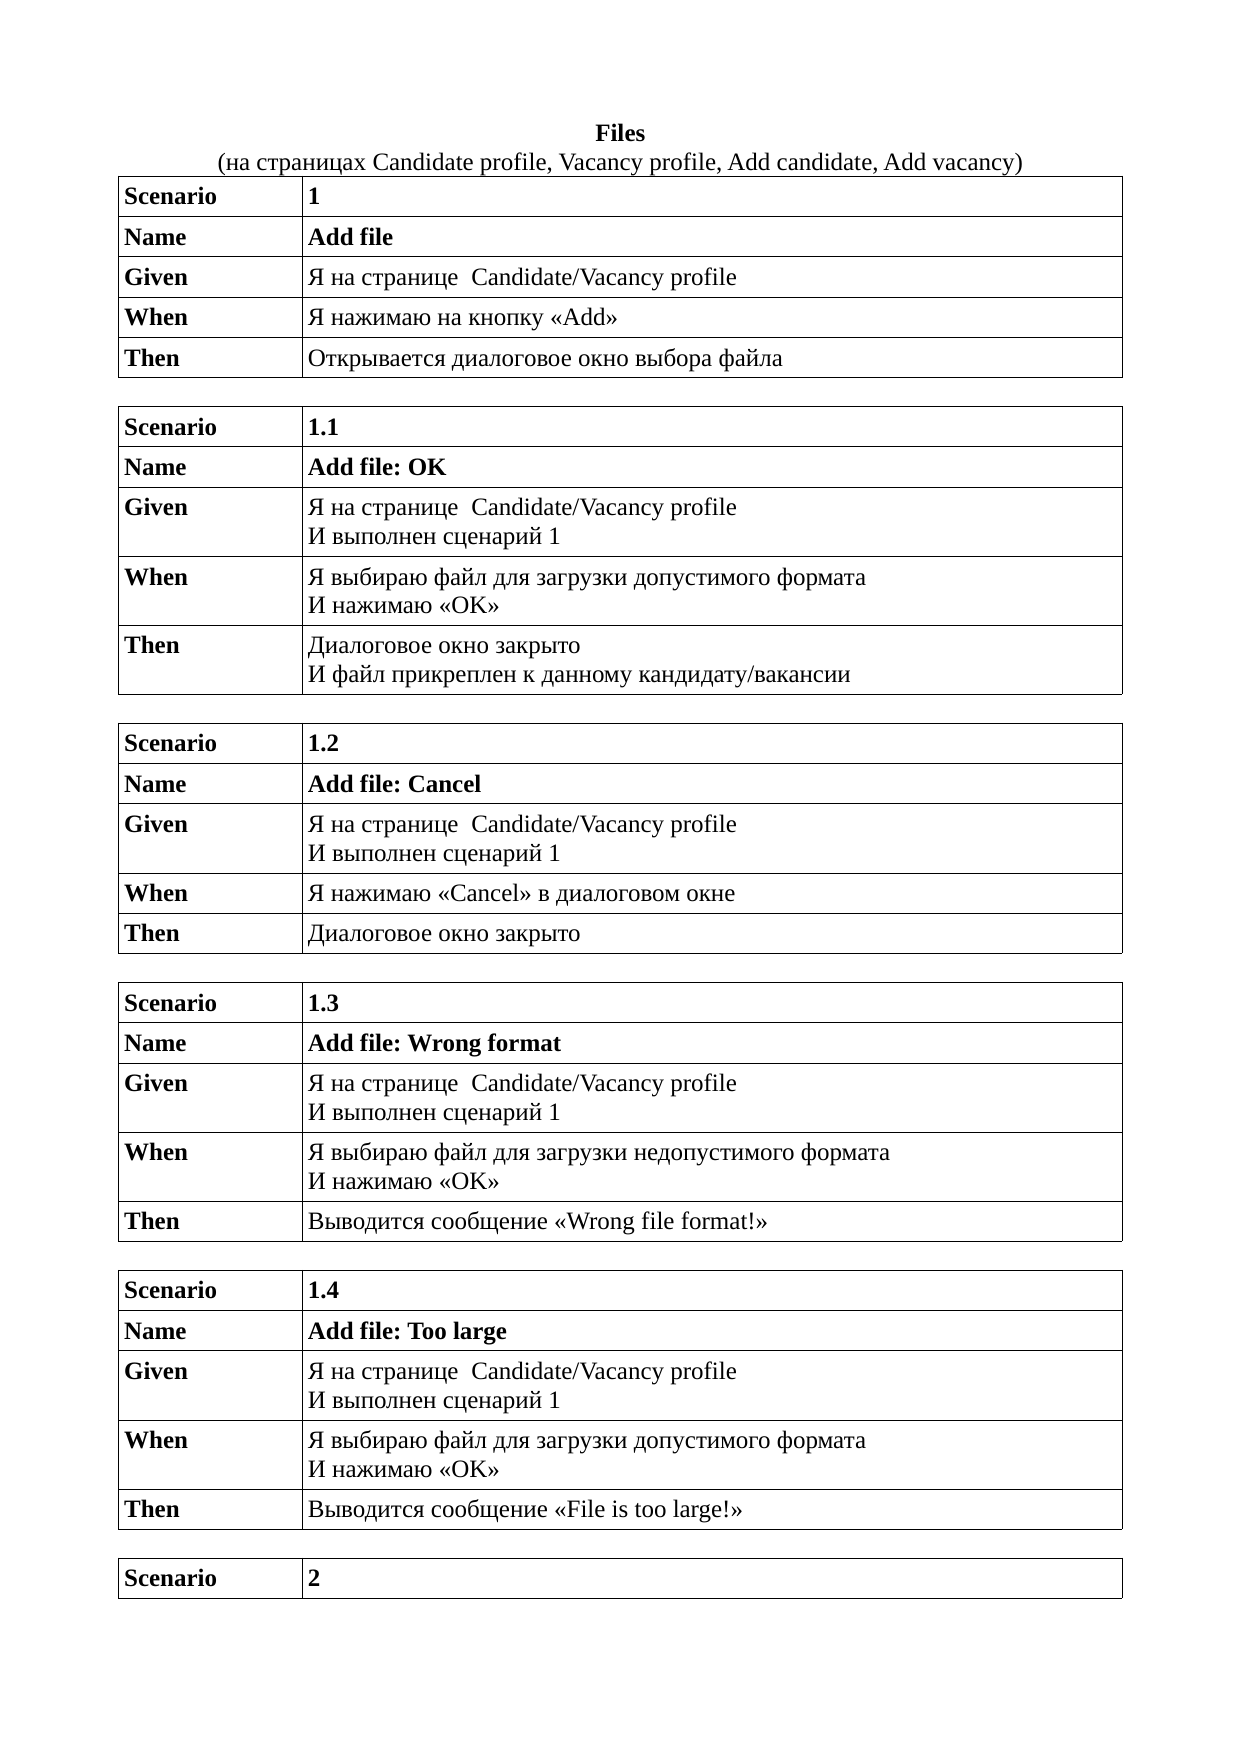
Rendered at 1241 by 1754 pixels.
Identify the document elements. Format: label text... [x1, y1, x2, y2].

table_header Scenario [119, 1271, 302, 1310]
table_cell Given [119, 257, 302, 297]
table_cell Я нажимаю «Cancel» в диалоговом окне [303, 874, 1122, 913]
table_cell Я выбираю файл для загрузки допустимого формата И нажимаю «OK» [303, 1421, 1122, 1488]
table_cell Выводится сообщение «Wrong file format!» [303, 1202, 1122, 1241]
table_header 1 [303, 177, 1122, 216]
table_cell Выводится сообщение «File is too large!» [303, 1490, 1122, 1529]
table_cell Then [119, 626, 302, 694]
table_cell Add file: Wrong format [303, 1023, 1122, 1062]
table_cell Name [119, 217, 302, 256]
table_cell Я выбираю файл для загрузки допустимого формата И нажимаю «OK» [303, 557, 1122, 625]
table_cell Given [119, 804, 302, 872]
table_header 1.3 [303, 983, 1122, 1022]
table_cell Add file: OK [303, 447, 1122, 487]
table_cell Add file [303, 217, 1122, 256]
table_cell Я на странице Candidate/Vacancy profile И выполнен сценарий 1 [303, 1351, 1122, 1419]
table_cell Then [119, 914, 302, 953]
table_cell Given [119, 1351, 302, 1419]
table_cell Given [119, 488, 302, 556]
table_cell Открывается диалоговое окно выбора файла [303, 338, 1122, 377]
table_cell Диалоговое окно закрыто [303, 914, 1122, 953]
table_cell Add file: Too large [303, 1311, 1122, 1350]
table_header Scenario [119, 177, 302, 216]
table_header 2 [303, 1559, 1122, 1598]
table_header Scenario [119, 1559, 302, 1598]
table_cell Name [119, 1023, 302, 1062]
text Files [118, 118, 1122, 147]
table_header 1.2 [303, 724, 1122, 763]
text (на страницах Candidate profile, Vacancy profile, Add candidate, Add vacancy) [118, 147, 1122, 176]
table_header Scenario [119, 407, 302, 446]
table_cell Я выбираю файл для загрузки недопустимого формата И нажимаю «OK» [303, 1133, 1122, 1201]
table_cell Диалоговое окно закрыто И файл прикреплен к данному кандидату/вакансии [303, 626, 1122, 694]
table_header 1.1 [303, 407, 1122, 446]
table_cell Add file: Cancel [303, 764, 1122, 803]
table_cell Given [119, 1064, 302, 1132]
table_cell When [119, 1421, 302, 1488]
table_cell Name [119, 1311, 302, 1350]
table_header Scenario [119, 983, 302, 1022]
table_cell Then [119, 1490, 302, 1529]
table_cell Я на странице Candidate/Vacancy profile И выполнен сценарий 1 [303, 804, 1122, 872]
table_cell Я на странице Candidate/Vacancy profile И выполнен сценарий 1 [303, 488, 1122, 556]
table_cell Я нажимаю на кнопку «Add» [303, 298, 1122, 337]
table_cell When [119, 874, 302, 913]
table_cell Name [119, 447, 302, 487]
table_cell When [119, 557, 302, 625]
table_cell Then [119, 338, 302, 377]
table_cell Name [119, 764, 302, 803]
table_cell When [119, 298, 302, 337]
table_cell When [119, 1133, 302, 1201]
table_header 1.4 [303, 1271, 1122, 1310]
table_cell Я на странице Candidate/Vacancy profile [303, 257, 1122, 297]
table_cell Then [119, 1202, 302, 1241]
table_header Scenario [119, 724, 302, 763]
table_cell Я на странице Candidate/Vacancy profile И выполнен сценарий 1 [303, 1064, 1122, 1132]
